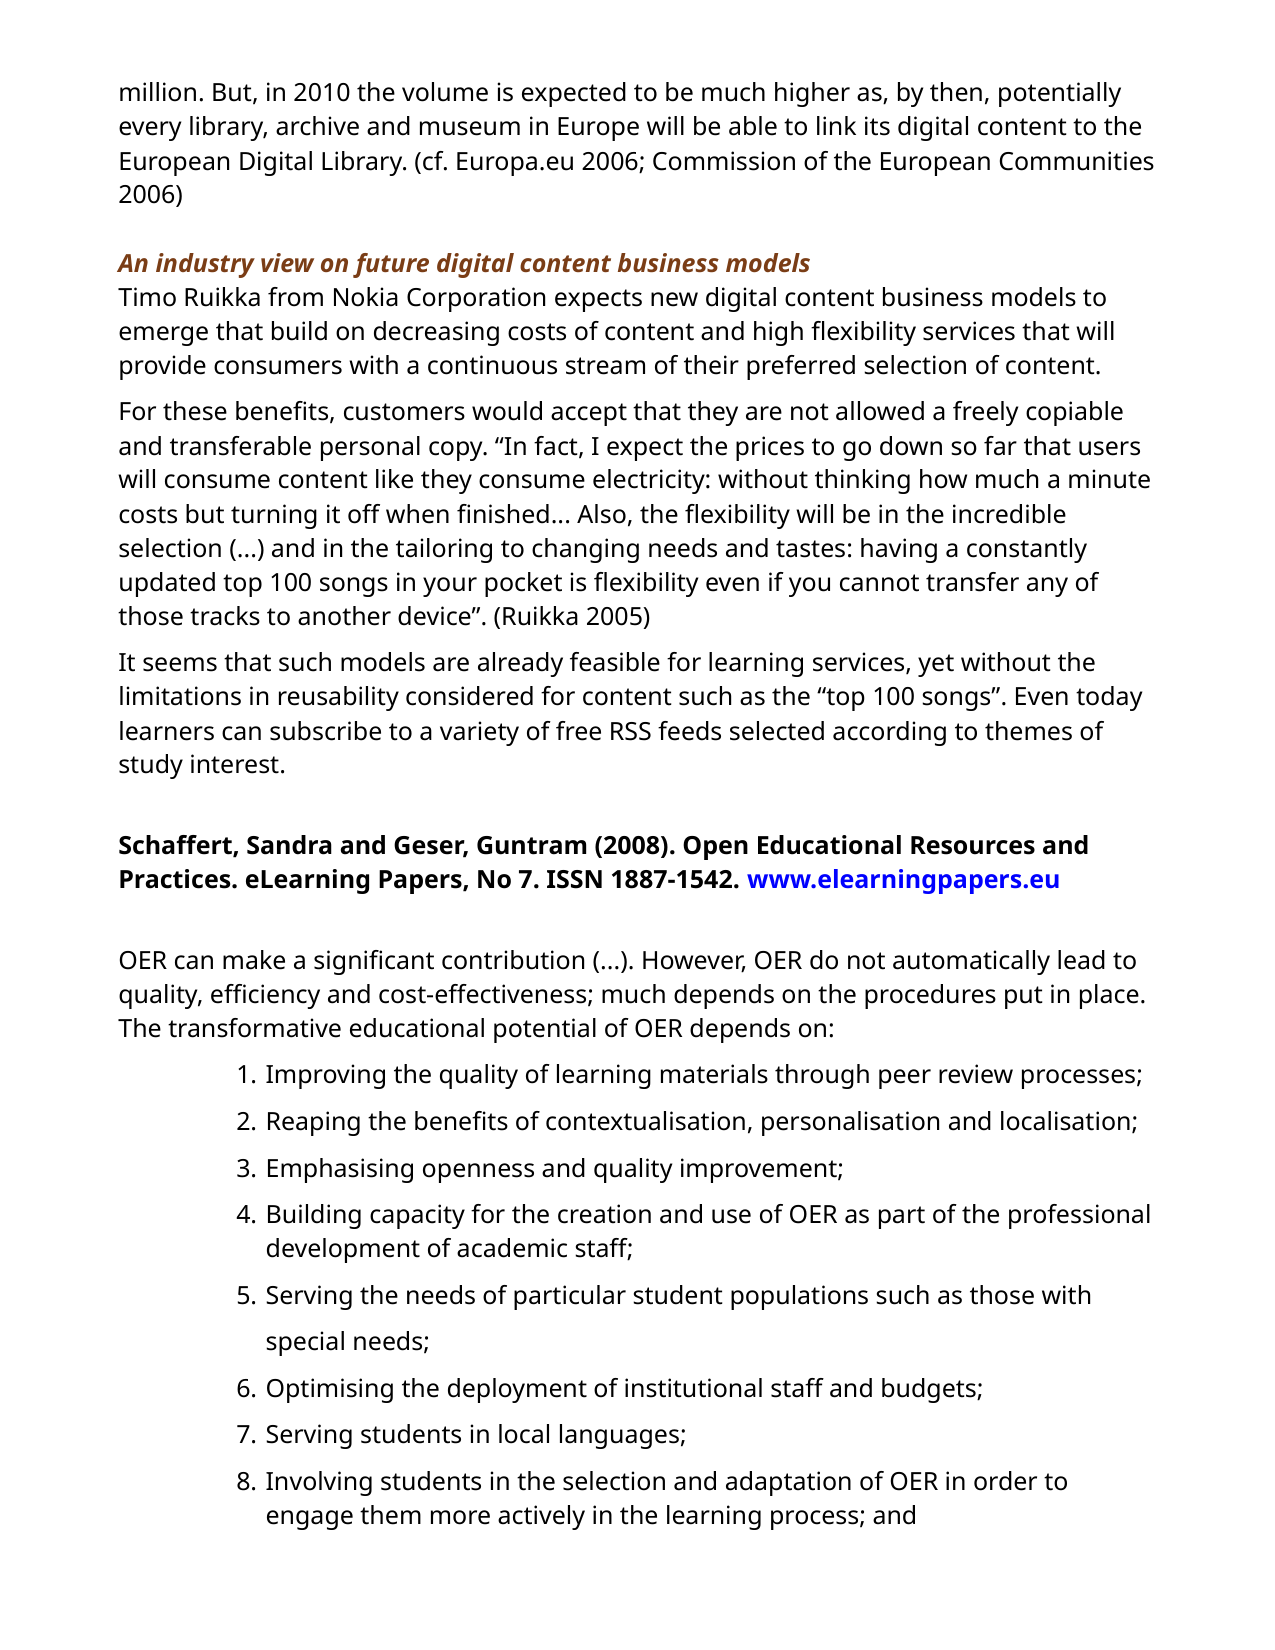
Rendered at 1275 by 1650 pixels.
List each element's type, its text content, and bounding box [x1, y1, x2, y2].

text For these benefits, customers would accept that they are not allowed a freely copiable and transferable personal copy. “In fact, I expect the prices to go down so far that users will consume content like they consume electricity: without thinking how much a minute costs but turning it off when finished... Also, the flexibility will be in the incredible selection (...) and in the tailoring to changing needs and tastes: having a constantly updated top 100 songs in your pocket is flexibility even if you cannot transfer any of those tracks to another device”. (Ruikka 2005) [118, 394, 1157, 632]
list Serving students in local languages; [236, 1417, 1157, 1451]
list Building capacity for the creation and use of OER as part of the professional development of academic staff; [236, 1197, 1157, 1265]
text It seems that such models are already feasible for learning services, yet without the limitations in reusability considered for content such as the “top 100 songs”. Even today learners can subscribe to a variety of free RSS feeds selected according to themes of study interest. [118, 645, 1157, 781]
list Improving the quality of learning materials through peer review processes; [236, 1057, 1157, 1091]
text An industry view on future digital content business models [118, 245, 1157, 279]
list Reaping the benefits of contextualisation, personalisation and localisation; [236, 1104, 1157, 1138]
list Involving students in the selection and adaptation of OER in order to engage them more actively in the learning process; and [236, 1464, 1157, 1532]
list Emphasising openness and quality improvement; [236, 1150, 1157, 1184]
text OER can make a significant contribution (...). However, OER do not automatically lead to quality, efficiency and cost-effectiveness; much depends on the procedures put in place. The transformative educational potential of OER depends on: [118, 942, 1157, 1045]
text Timo Ruikka from Nokia Corporation expects new digital content business models to emerge that build on decreasing costs of content and high flexibility services that will provide consumers with a continuous stream of their preferred selection of content. [118, 279, 1157, 382]
list Serving the needs of particular student populations such as those with [236, 1277, 1157, 1312]
list special needs; [236, 1324, 1157, 1358]
text Schaffert, Sandra and Geser, Guntram (2008). Open Educational Resources and Practices. eLearning Papers, No 7. ISSN 1887-1542. www.elearningpapers.eu [118, 828, 1157, 896]
list Optimising the deployment of institutional staff and budgets; [236, 1371, 1157, 1405]
text million. But, in 2010 the volume is expected to be much higher as, by then, potentially every library, archive and museum in Europe will be able to link its digital content to the European Digital Library. (cf. Europa.eu 2006; Commission of the European Communities 2006) [118, 75, 1157, 211]
